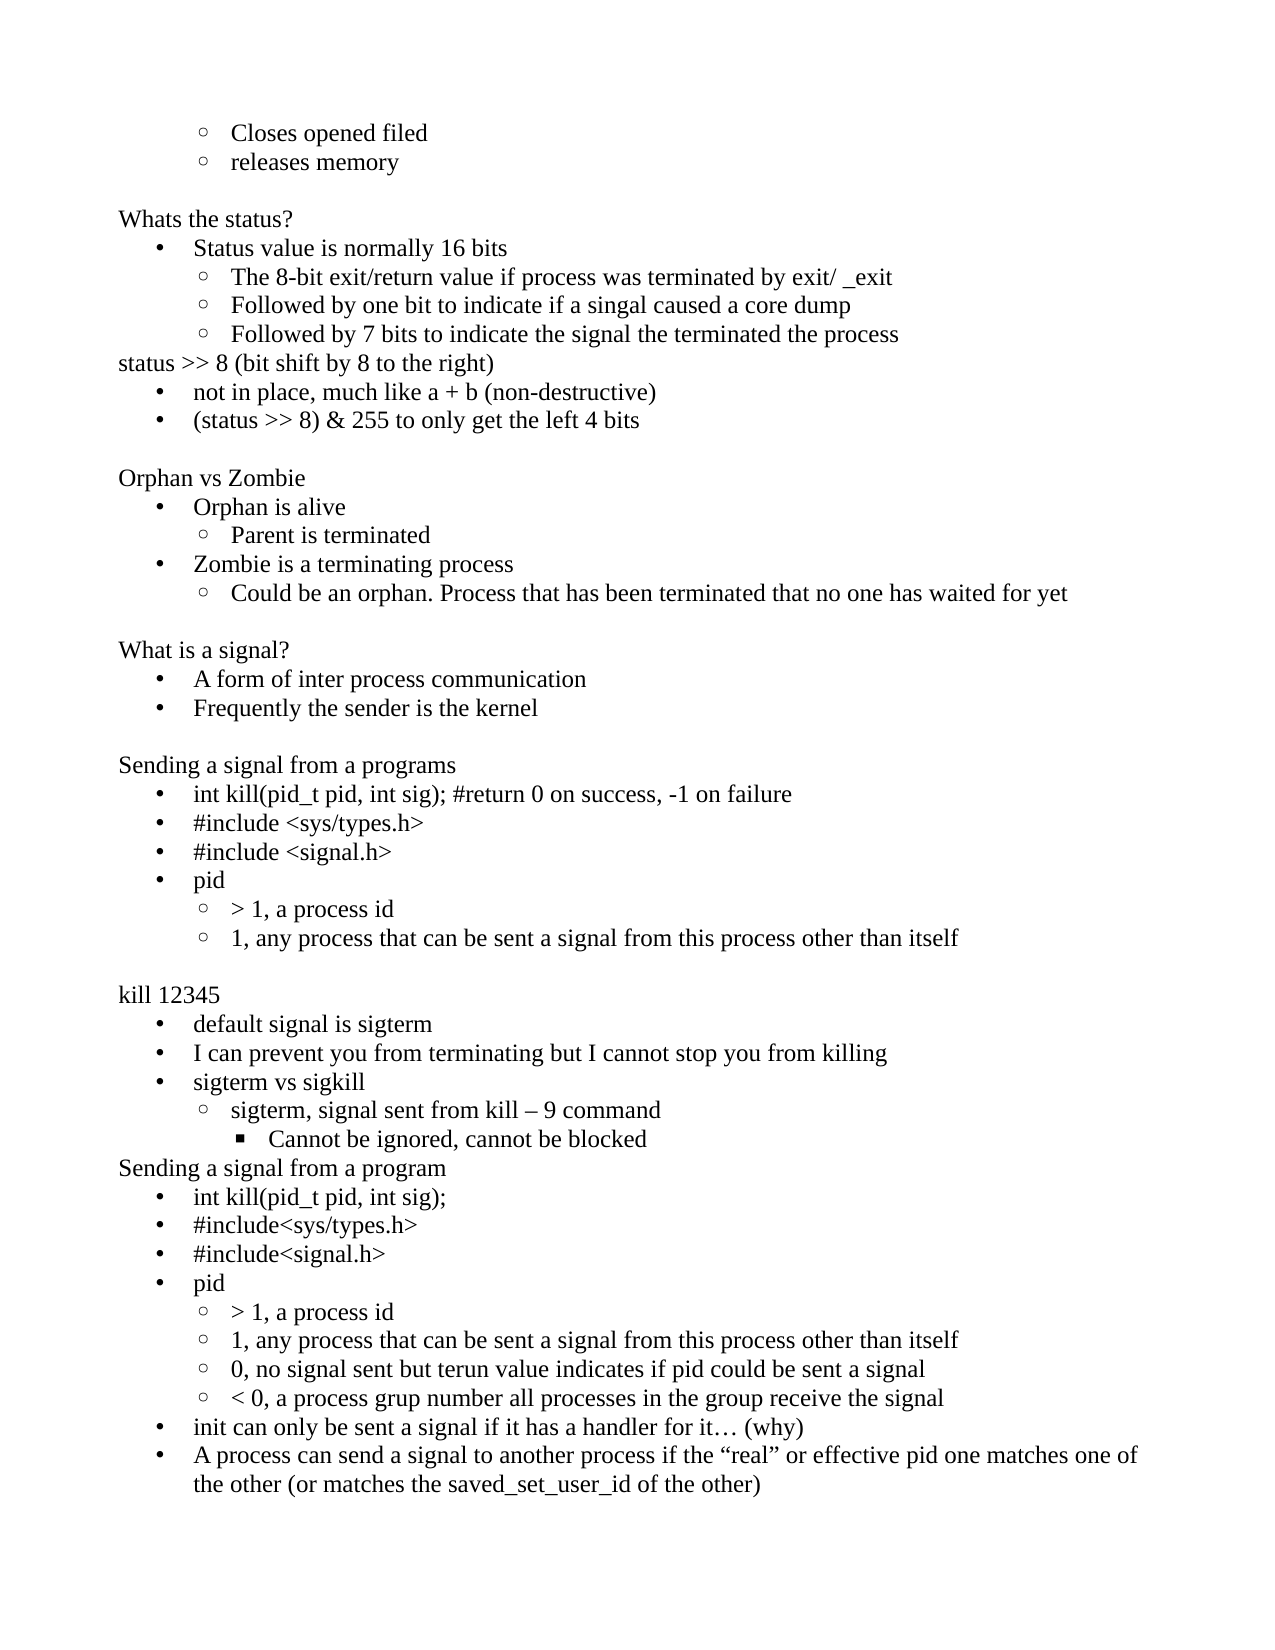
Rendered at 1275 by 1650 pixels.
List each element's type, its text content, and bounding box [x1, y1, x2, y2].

list Orphan is alive [156, 492, 1157, 521]
list I can prevent you from terminating but I cannot stop you from killing [156, 1038, 1157, 1067]
list Could be an orphan. Process that has been terminated that no one has waited for yet [193, 578, 1157, 607]
list 1, any process that can be sent a signal from this process other than itself [193, 923, 1157, 952]
list not in place, much like a + b (non-destructive) [156, 377, 1157, 406]
list sigterm, signal sent from kill – 9 command [193, 1096, 1157, 1124]
list > 1, a process id [193, 1297, 1157, 1326]
list (status >> 8) & 255 to only get the left 4 bits [156, 406, 1157, 434]
text Orphan vs Zombie [118, 463, 1157, 492]
list sigterm vs sigkill [156, 1067, 1157, 1096]
list default signal is sigterm [156, 1009, 1157, 1038]
text Sending a signal from a program [118, 1153, 1157, 1182]
list Status value is normally 16 bits [156, 233, 1157, 262]
list Zombie is a terminating process [156, 549, 1157, 578]
list #include <signal.h> [156, 837, 1157, 866]
list Cannot be ignored, cannot be blocked [231, 1124, 1157, 1153]
list #include <sys/types.h> [156, 808, 1157, 837]
list Closes opened filed [193, 118, 1157, 147]
list 1, any process that can be sent a signal from this process other than itself [193, 1326, 1157, 1354]
list Followed by one bit to indicate if a singal caused a core dump [193, 291, 1157, 319]
list releases memory [193, 147, 1157, 176]
list pid [156, 866, 1157, 894]
list #include<signal.h> [156, 1239, 1157, 1268]
list A form of inter process communication [156, 664, 1157, 693]
list The 8-bit exit/return value if process was terminated by exit/ _exit [193, 262, 1157, 291]
text kill 12345 [118, 981, 1157, 1009]
text status >> 8 (bit shift by 8 to the right) [118, 348, 1157, 377]
list A process can send a signal to another process if the “real” or effective pid one matches one of the other (or matches the saved_set_user_id of the other) [156, 1441, 1157, 1498]
list int kill(pid_t pid, int sig); [156, 1182, 1157, 1211]
text What is a signal? [118, 636, 1157, 664]
list Frequently the sender is the kernel [156, 693, 1157, 722]
list 0, no signal sent but terun value indicates if pid could be sent a signal [193, 1354, 1157, 1383]
text Sending a signal from a programs [118, 751, 1157, 779]
list pid [156, 1268, 1157, 1297]
list Parent is terminated [193, 521, 1157, 549]
text Whats the status? [118, 204, 1157, 233]
list < 0, a process grup number all processes in the group receive the signal [193, 1383, 1157, 1412]
list Followed by 7 bits to indicate the signal the terminated the process [193, 319, 1157, 348]
list init can only be sent a signal if it has a handler for it… (why) [156, 1412, 1157, 1441]
list > 1, a process id [193, 894, 1157, 923]
list int kill(pid_t pid, int sig); #return 0 on success, -1 on failure [156, 779, 1157, 808]
list #include<sys/types.h> [156, 1211, 1157, 1239]
